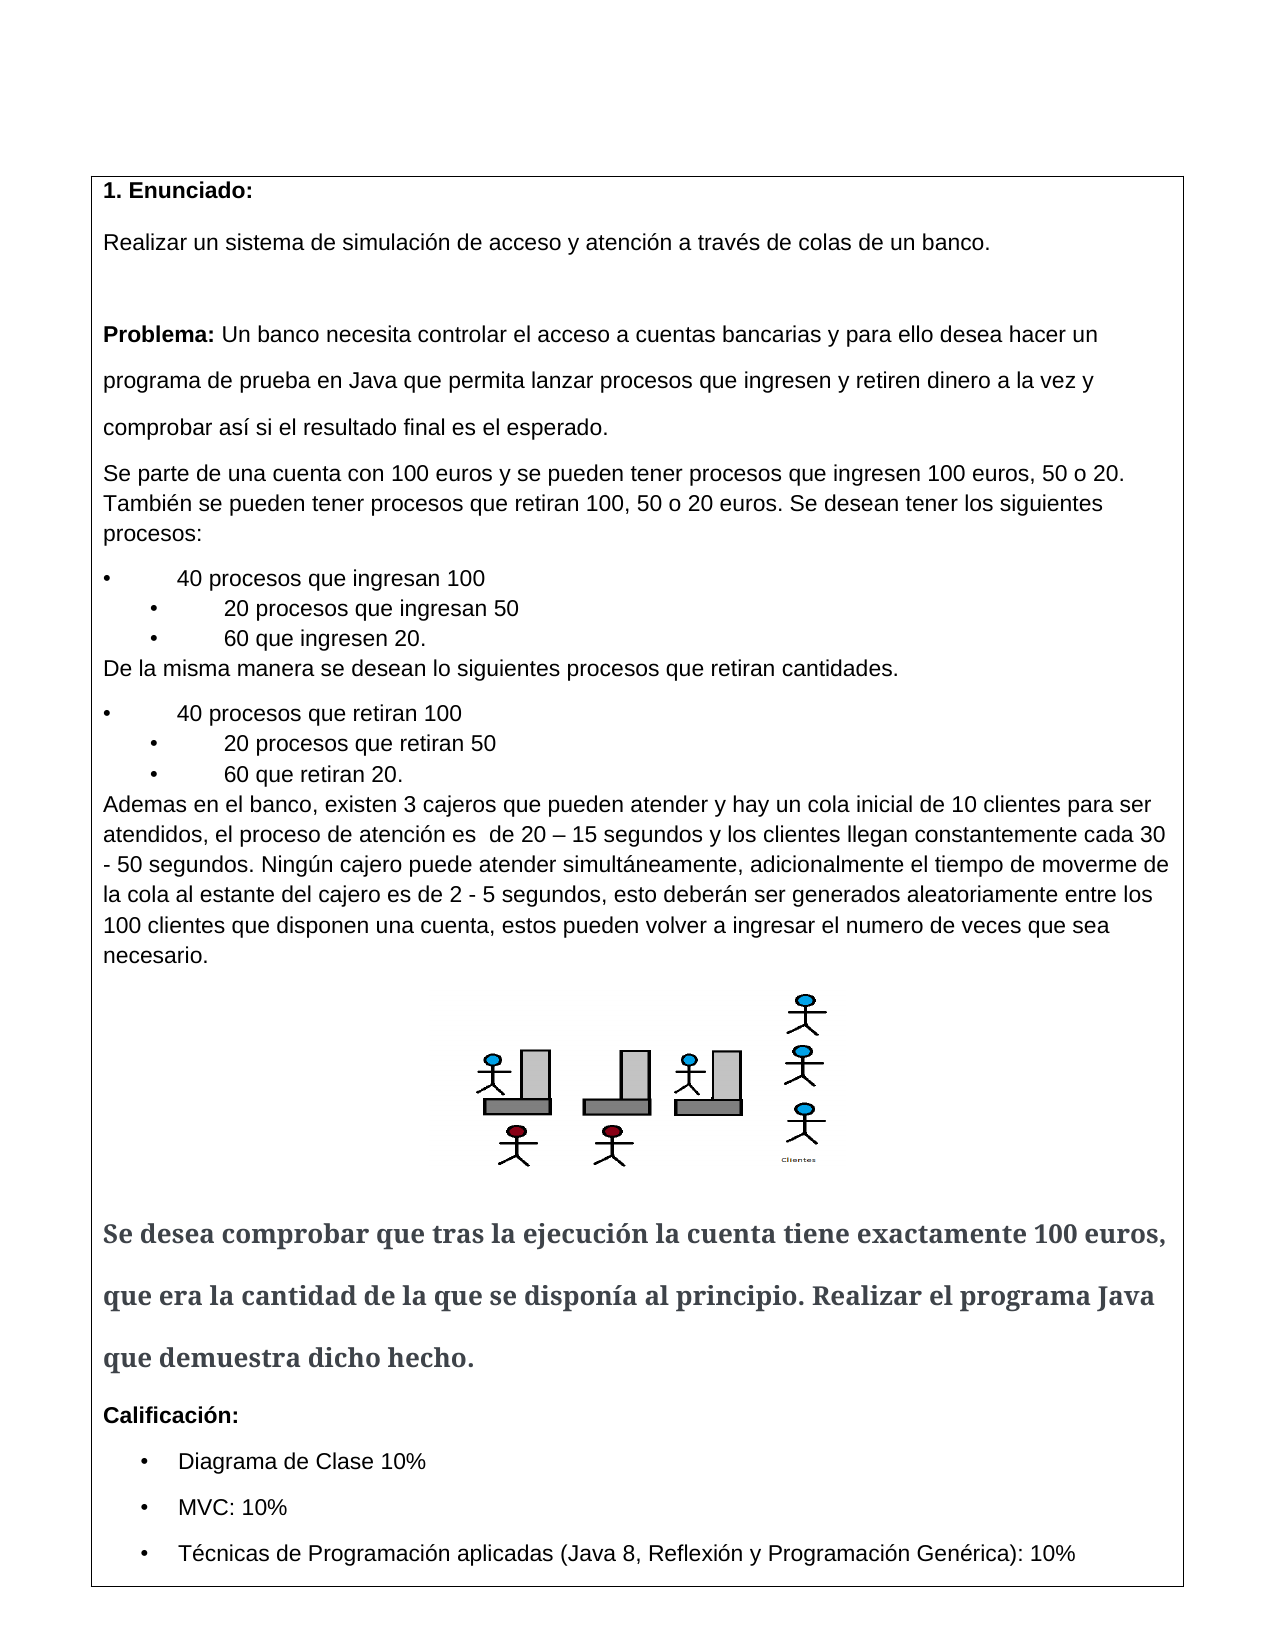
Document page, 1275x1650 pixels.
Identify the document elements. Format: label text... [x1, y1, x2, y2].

table_header 1. Enunciado: Realizar un sistema de simulación de acceso y atención a través de colas de un banco. Problema: Un banco necesita controlar el acceso a cuentas bancarias y para ello desea hacer un programa de prueba en Java que permita lanzar procesos que ingresen y retiren dinero a la vez y comprobar así si el resultado final es el esperado. Se parte de una cuenta con 100 euros y se pueden tener procesos que ingresen 100 euros, 50 o 20. También se pueden tener procesos que retiran 100, 50 o 20 euros. Se desean tener los siguientes procesos: 40 procesos que ingresan 100 20 procesos que ingresan 50 60 que ingresen 20. De la misma manera se desean lo siguientes procesos que retiran cantidades. 40 procesos que retiran 100 20 procesos que retiran 50 60 que retiran 20. Ademas en el banco, existen 3 cajeros que pueden atender y hay un cola inicial de 10 clientes para ser atendidos, el proceso de atención es de 20 – 15 segundos y los clientes llegan constantemente cada 30 - 50 segundos. Ningún cajero puede atender simultáneamente, adicionalmente el tiempo de moverme de la cola al estante del cajero es de 2 - 5 segundos, esto deberán ser generados aleatoriamente entre los 100 clientes que disponen una cuenta, estos pueden volver a ingresar el numero de veces que sea necesario. Se desea comprobar que tras la ejecución la cuenta tiene exactamente 100 euros, que era la cantidad de la que se disponía al principio. Realizar el programa Java que demuestra dicho hecho. Calificación: Diagrama de Clase 10% MVC: 10% Técnicas de Programación aplicadas (Java 8, Reflexión y Programación Genérica): 10% Hilos 30% Sincronización 10% Interfaz Grafica de simulación 20% Informe: 10% [92, 177, 1183, 1586]
